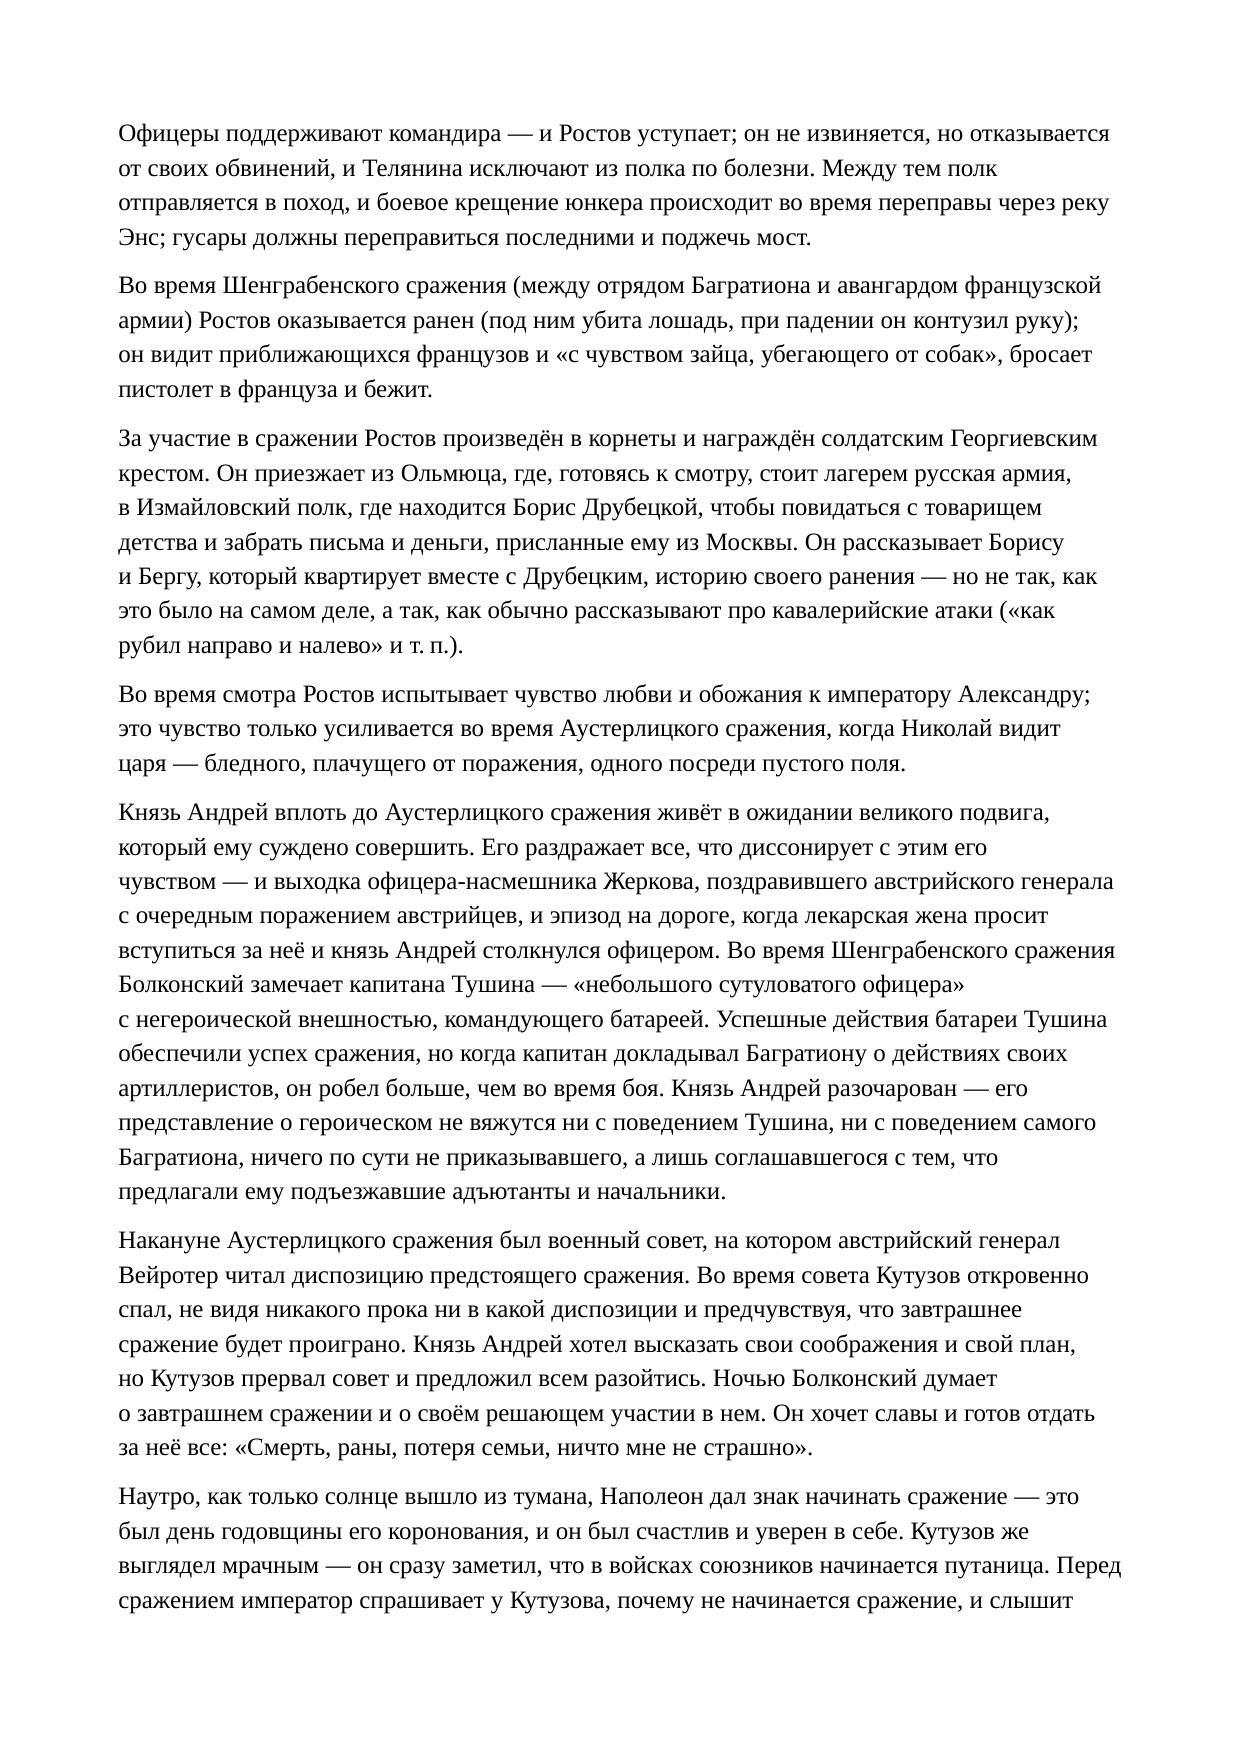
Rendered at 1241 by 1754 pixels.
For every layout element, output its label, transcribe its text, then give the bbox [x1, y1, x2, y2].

text Князь Андрей вплоть до Аустерлицкого сражения живёт в ожидании великого подвига, который ему суждено совершить. Его раздражает все, что диссонирует с этим его чувством — и выходка офицера-насмешника Жеркова, поздравившего австрийского генерала с очередным поражением австрийцев, и эпизод на дороге, когда лекарская жена просит вступиться за неё и князь Андрей столкнулся офицером. Во время Шенграбенского сражения Болконский замечает капитана Тушина — «небольшого сутуловатого офицера» с негероической внешностью, командующего батареей. Успешные действия батареи Тушина обеспечили успех сражения, но когда капитан докладывал Багратиону о действиях своих артиллеристов, он робел больше, чем во время боя. Князь Андрей разочарован — его представление о героическом не вяжутся ни с поведением Тушина, ни с поведением самого Багратиона, ничего по сути не приказы­вавшего, а лишь соглашавшегося с тем, что предлагали ему подъезжавшие адъютанты и начальники. [118, 797, 1122, 1205]
text Офицеры поддерживают командира — и Ростов уступает; он не извиняется, но отказывается от своих обвинений, и Телянина исключают из полка по болезни. Между тем полк отправляется в поход, и боевое крещение юнкера происходит во время переправы через реку Энс; гусары должны переправиться последними и поджечь мост. [118, 118, 1122, 250]
text Наутро, как только солнце вышло из тумана, Наполеон дал знак начинать сражение — это был день годовщины его коронования, и он был счастлив и уверен в себе. Кутузов же выглядел мрачным — он сразу заметил, что в войсках союзников начинается путаница. Перед сражением император спрашивает у Кутузова, почему не начинается сражение, и слышит [118, 1481, 1122, 1613]
text Во время Шенграбенского сражения (между отрядом Багратиона и авангардом французской армии) Ростов оказывается ранен (под ним убита лошадь, при падении он контузил руку); он видит приближающихся французов и «с чувством зайца, убегающего от собак», бросает пистолет в француза и бежит. [118, 271, 1122, 403]
text Накануне Аустерлицкого сражения был военный совет, на котором австрийский генерал Вейротер читал диспозицию предстоящего сражения. Во время совета Кутузов откровенно спал, не видя никакого прока ни в какой диспозиции и предчувствуя, что завтрашнее сражение будет проиграно. Князь Андрей хотел высказать свои соображения и свой план, но Кутузов прервал совет и предложил всем разойтись. Ночью Болконский думает о завтрашнем сражении и о своём решающем участии в нем. Он хочет славы и готов отдать за неё все: «Смерть, раны, потеря семьи, ничто мне не страшно». [118, 1225, 1122, 1461]
text За участие в сражении Ростов произведён в корнеты и награждён солдатским Георгиевским крестом. Он приезжает из Ольмюца, где, готовясь к смотру, стоит лагерем русская армия, в Измайловский полк, где находится Борис Друбецкой, чтобы повидаться с товарищем детства и забрать письма и деньги, присланные ему из Москвы. Он рассказывает Борису и Бергу, который квартирует вместе с Друбецким, историю своего ранения — но не так, как это было на самом деле, а так, как обычно рассказывают про кавалерийские атаки («как рубил направо и налево» и т. п.). [118, 423, 1122, 659]
text Во время смотра Ростов испытывает чувство любви и обожания к императору Александру; это чувство только усиливается во время Аустерлицкого сражения, когда Николай видит царя — бледного, плачущего от поражения, одного посреди пустого поля. [118, 679, 1122, 777]
